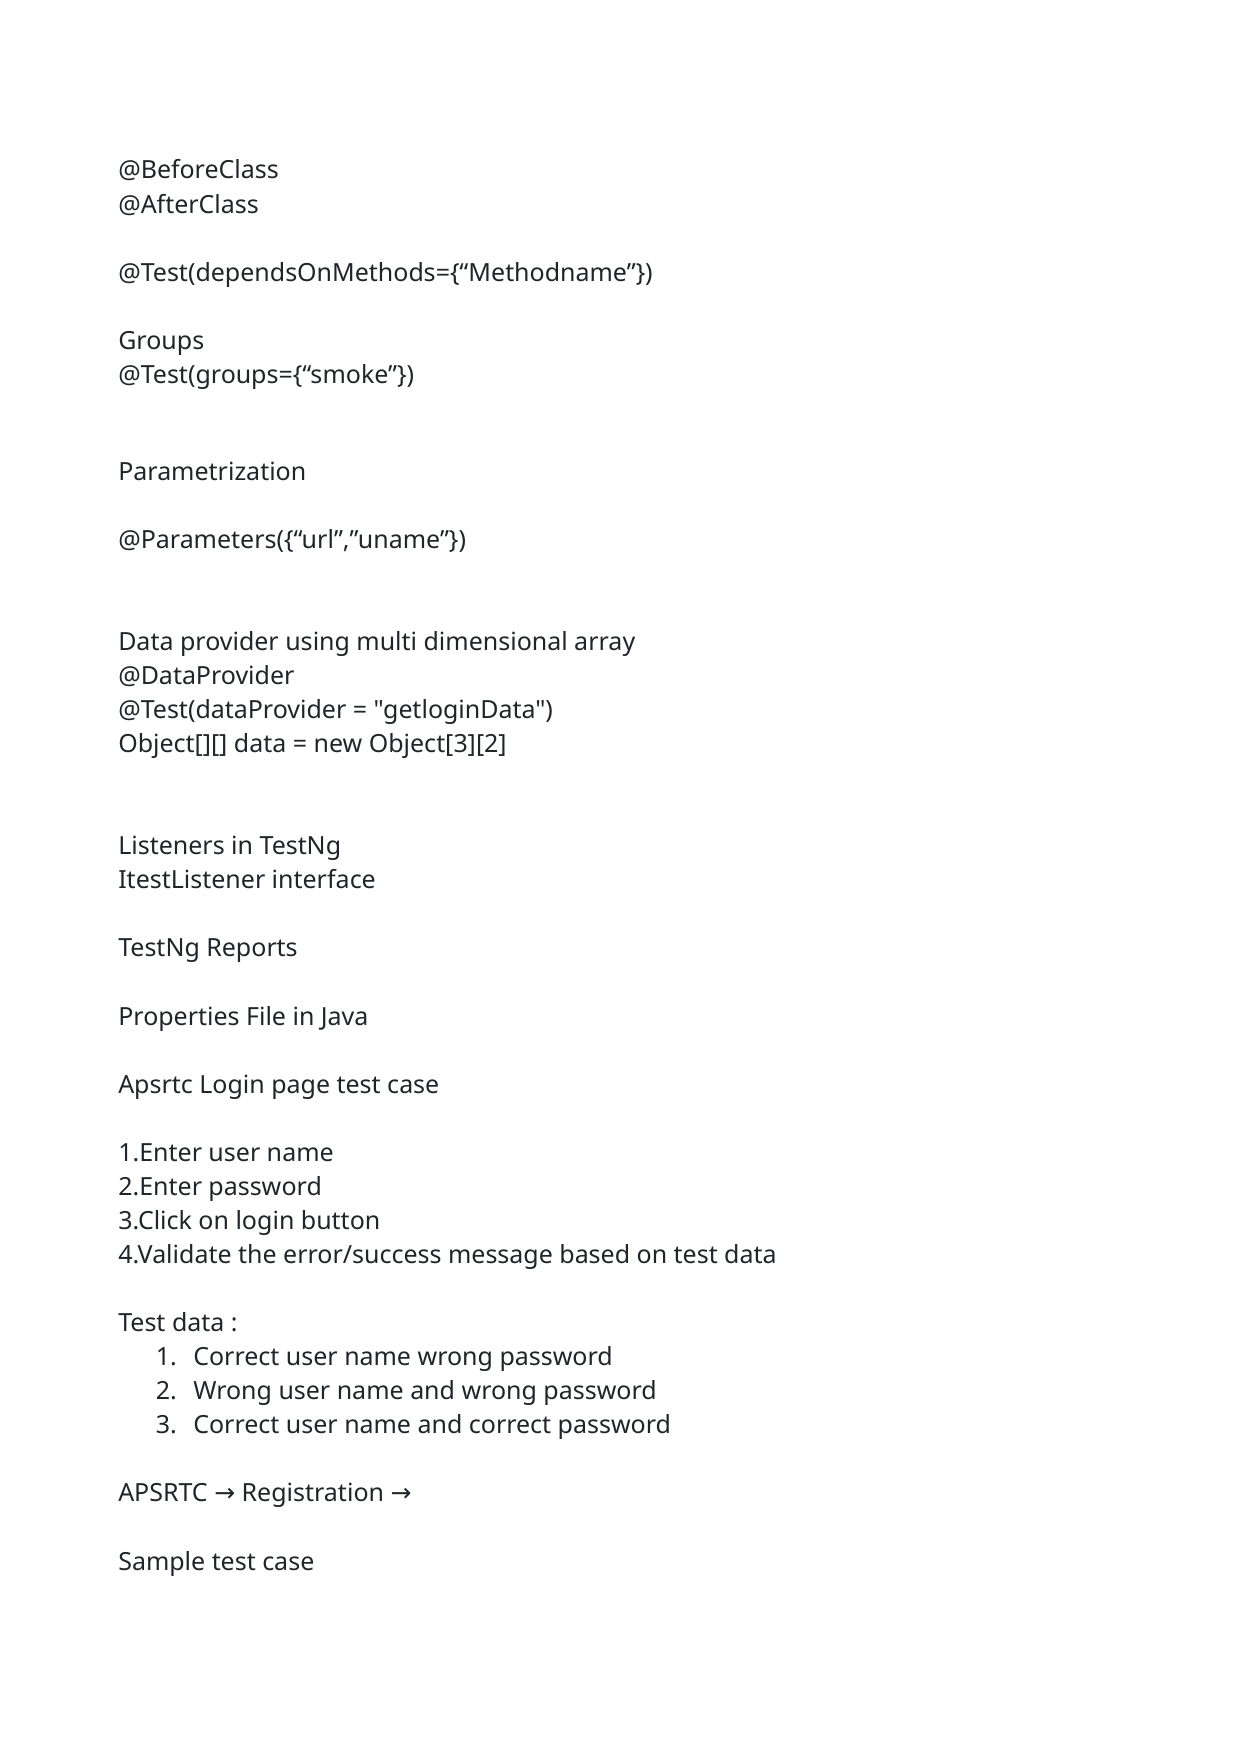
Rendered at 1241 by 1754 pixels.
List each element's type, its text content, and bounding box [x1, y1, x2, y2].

text Listeners in TestNg [118, 828, 1122, 862]
text @DataProvider [118, 657, 1122, 692]
text Apsrtc Login page test case [118, 1066, 1122, 1100]
text 4.Validate the error/success message based on test data [118, 1237, 1122, 1271]
text 2.Enter password [118, 1168, 1122, 1202]
text 3.Click on login button [118, 1202, 1122, 1237]
text ItestListener interface [118, 862, 1122, 896]
text Data provider using multi dimensional array [118, 623, 1122, 657]
text Parametrization [118, 453, 1122, 487]
text Groups [118, 322, 1122, 357]
text @BeforeClass [118, 152, 1122, 186]
text Properties File in Java [118, 998, 1122, 1032]
text 1.Enter user name [118, 1134, 1122, 1168]
text Object[][] data = new Object[3][2] [118, 726, 1122, 760]
list Wrong user name and wrong password [156, 1373, 1122, 1407]
text @AfterClass [118, 186, 1122, 220]
text Test data : [118, 1305, 1122, 1339]
text @Parameters({“url”,”uname”}) [118, 521, 1122, 555]
list Correct user name and correct password [156, 1407, 1122, 1441]
text Sample test case [118, 1543, 1122, 1577]
text @Test(dependsOnMethods={“Methodname”}) [118, 254, 1122, 288]
text @Test(groups={“smoke”}) [118, 357, 1122, 391]
text TestNg Reports [118, 930, 1122, 964]
text APSRTC → Registration → [118, 1475, 1122, 1509]
text @Test(dataProvider = "getloginData") [118, 692, 1122, 726]
list Correct user name wrong password [156, 1339, 1122, 1373]
